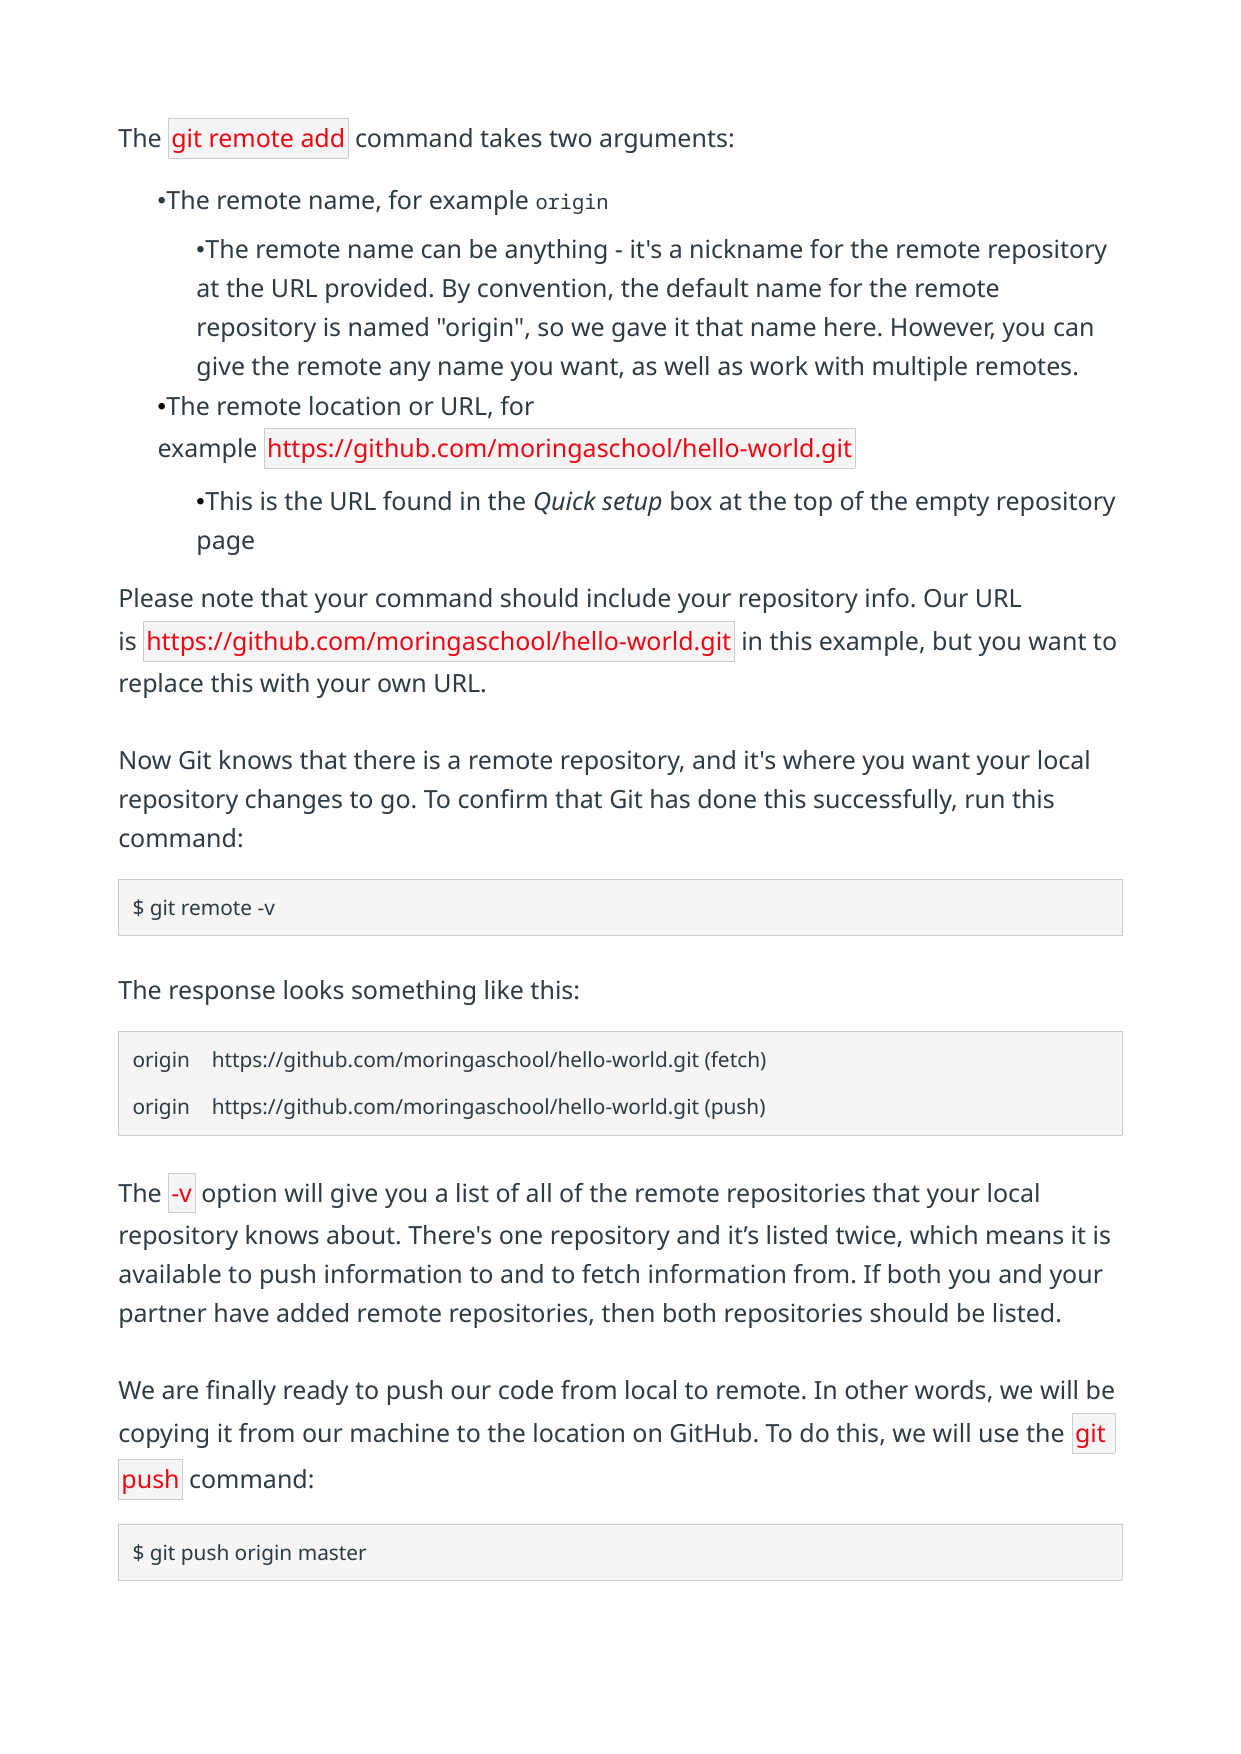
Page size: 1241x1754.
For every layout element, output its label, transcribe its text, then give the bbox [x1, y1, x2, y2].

text origin https://github.com/moringaschool/hello-world.git (push) [119, 1078, 1122, 1135]
text Now Git knows that there is a remote repository, and it's where you want your local repository changes to go. To confirm that Git has done this successfully, run this command: [118, 742, 1122, 855]
text The [118, 118, 168, 158]
list This is the URL found in the Quick setup box at the top of the empty repository page [118, 483, 1122, 557]
text The response looks something like this: [118, 973, 1122, 1007]
list The remote name can be anything - it's a nickname for the remote repository at the URL provided. By convention, the default name for the remote repository is named "origin", so we gave it that name here. However, you can give the remote any name you want, as well as work with multiple remotes. [118, 231, 1122, 383]
text origin https://github.com/moringaschool/hello-world.git (fetch) [119, 1032, 1122, 1073]
text The -v option will give you a list of all of the remote repositories that your local repository knows about. There's one repository and it’s listed twice, which means it is available to push information to and to fetch information from. If both you and your partner have added remote repositories, then both repositories should be listed. [118, 1172, 1122, 1330]
text git remote add [169, 119, 348, 158]
text $ git push origin master [119, 1525, 1122, 1580]
text command takes two arguments: [349, 118, 1122, 158]
text Please note that your command should include your repository info. Our URL is https://github.com/moringaschool/hello-world.git in this example, but you want to replace this with your own URL. [118, 581, 1122, 700]
list The remote name, for example origin [118, 183, 1122, 217]
text $ git remote -v [119, 880, 1122, 935]
text We are finally ready to push our code from local to remote. In other words, we will be copying it from our machine to the location on GitHub. To do this, we will use the git push command: [118, 1373, 1122, 1499]
list The remote location or URL, for example https://github.com/moringaschool/hello-world.git [118, 388, 1122, 468]
